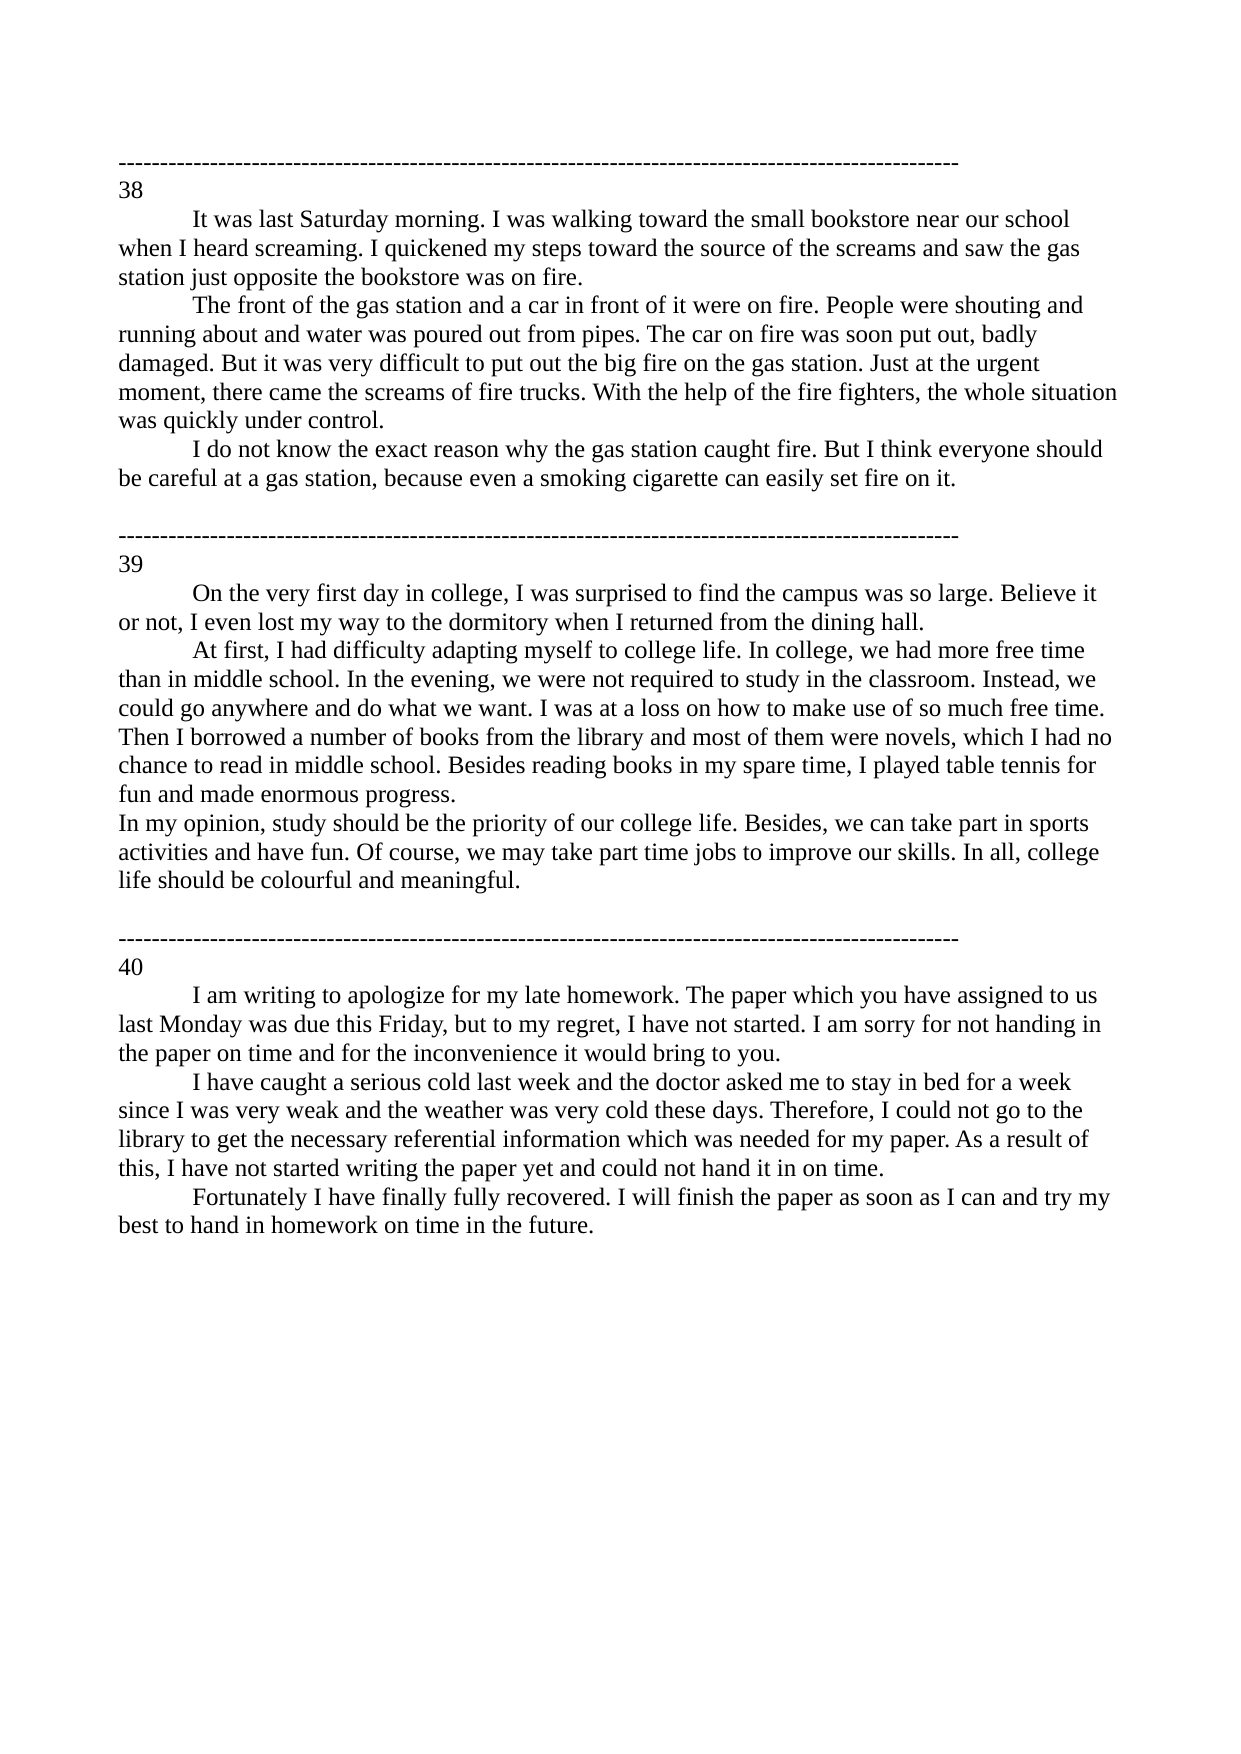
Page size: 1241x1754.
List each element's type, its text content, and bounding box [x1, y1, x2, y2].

text I do not know the exact reason why the gas station caught fire. But I think everyone should be careful at a gas station, because even a smoking cigarette can easily set fire on it. [118, 434, 1122, 492]
text The front of the gas station and a car in front of it were on fire. People were shouting and running about and water was poured out from pipes. The car on fire was soon put out, badly damaged. But it was very difficult to put out the big fire on the gas station. Just at the urgent moment, there came the screams of fire trucks. With the help of the fire fighters, the whole situation was quickly under control. [118, 291, 1122, 434]
text On the very first day in college, I was surprised to find the campus was so large. Believe it or not, I even lost my way to the dormitory when I returned from the dining hall. [118, 578, 1122, 636]
text It was last Saturday morning. I was walking toward the small bookstore near our school when I heard screaming. I quickened my steps toward the source of the screams and saw the gas station just opposite the bookstore was on fire. [118, 204, 1122, 291]
text I am writing to apologize for my late homework. The paper which you have assigned to us last Monday was due this Friday, but to my regret, I have not started. I am sorry for not handing in the paper on time and for the inconvenience it would bring to you. [118, 981, 1122, 1067]
text I have caught a serious cold last week and the doctor asked me to stay in bed for a week since I was very weak and the weather was very cold these days. Therefore, I could not go to the library to get the necessary referential information which was needed for my paper. As a result of this, I have not started writing the paper yet and could not hand it in on time. [118, 1067, 1122, 1182]
text ----------------------------------------------------------------------------------------------------- [118, 923, 1122, 952]
text ----------------------------------------------------------------------------------------------------- [118, 147, 1122, 176]
text Fortunately I have finally fully recovered. I will finish the paper as soon as I can and try my best to hand in homework on time in the future. [118, 1182, 1122, 1239]
text At first, I had difficulty adapting myself to college life. In college, we had more free time than in middle school. In the evening, we were not required to study in the classroom. Instead, we could go anywhere and do what we want. I was at a loss on how to make use of so much free time. Then I borrowed a number of books from the library and most of them were novels, which I had no chance to read in middle school. Besides reading books in my spare time, I played table tennis for fun and made enormous progress. [118, 636, 1122, 808]
text 38 [118, 176, 1122, 204]
text In my opinion, study should be the priority of our college life. Besides, we can take part in sports activities and have fun. Of course, we may take part time jobs to improve our skills. In all, college life should be colourful and meaningful. [118, 808, 1122, 894]
text ----------------------------------------------------------------------------------------------------- [118, 521, 1122, 549]
text 39 [118, 549, 1122, 578]
text 40 [118, 952, 1122, 981]
